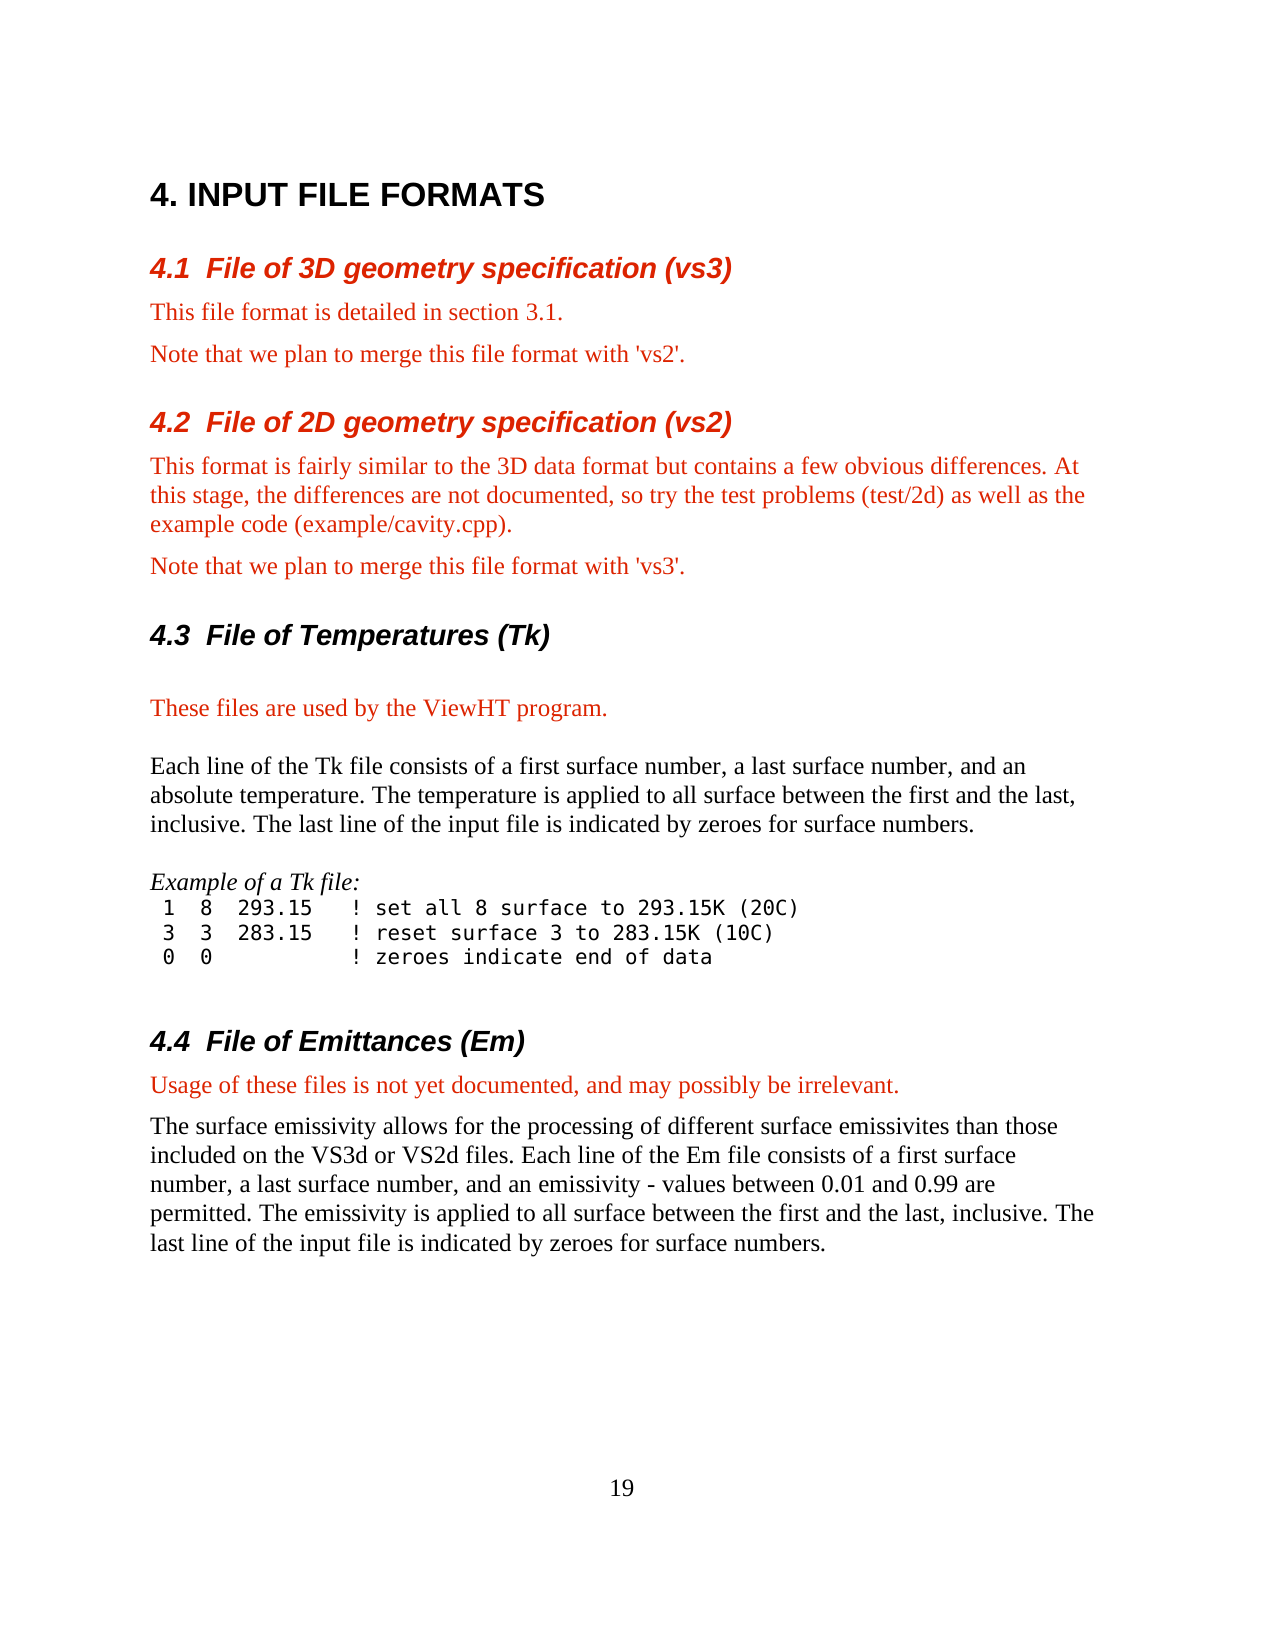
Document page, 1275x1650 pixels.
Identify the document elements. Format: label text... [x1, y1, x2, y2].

text 0 0 ! zeroes indicate end of data [150, 945, 1095, 969]
subtitle 4.4 File of Emittances (Em) [150, 1023, 1095, 1057]
text These files are used by the ViewHT program. [150, 693, 1095, 722]
text 3 3 283.15 ! reset surface 3 to 283.15K (10C) [150, 921, 1095, 945]
text This file format is detailed in section 3.1. [150, 297, 1095, 326]
subtitle 4.1 File of 3D geometry specification (vs3) [150, 251, 1095, 284]
text Usage of these files is not yet documented, and may possibly be irrelevant. [150, 1069, 1095, 1099]
subtitle 4.3 File of Temperatures (Tk) [150, 617, 1095, 651]
subtitle 4.2 File of 2D geometry specification (vs2) [150, 405, 1095, 439]
text Each line of the Tk file consists of a first surface number, a last surface number, and an absolute temperature. The temperature is applied to all surface between the first and the last, inclusive. The last line of the input file is indicated by zeroes for surface numbers. [150, 751, 1095, 838]
text Note that we plan to merge this file format with 'vs3'. [150, 551, 1095, 580]
subtitle 4. INPUT FILE FORMATS [150, 175, 1095, 213]
text The surface emissivity allows for the processing of different surface emissivites than those included on the VS3d or VS2d files. Each line of the Em file consists of a first surface number, a last surface number, and an emissivity - values between 0.01 and 0.99 are permitted. The emissivity is applied to all surface between the first and the last, inclusive. The last line of the input file is indicated by zeroes for surface numbers. [150, 1111, 1095, 1256]
text This format is fairly similar to the 3D data format but contains a few obvious differences. At this stage, the differences are not documented, so try the test problems (test/2d) as well as the example code (example/cavity.cpp). [150, 451, 1095, 538]
text Note that we plan to merge this file format with 'vs2'. [150, 339, 1095, 368]
text Example of a Tk file: [150, 867, 1095, 896]
text 1 8 293.15 ! set all 8 surface to 293.15K (20C) [150, 896, 1095, 921]
